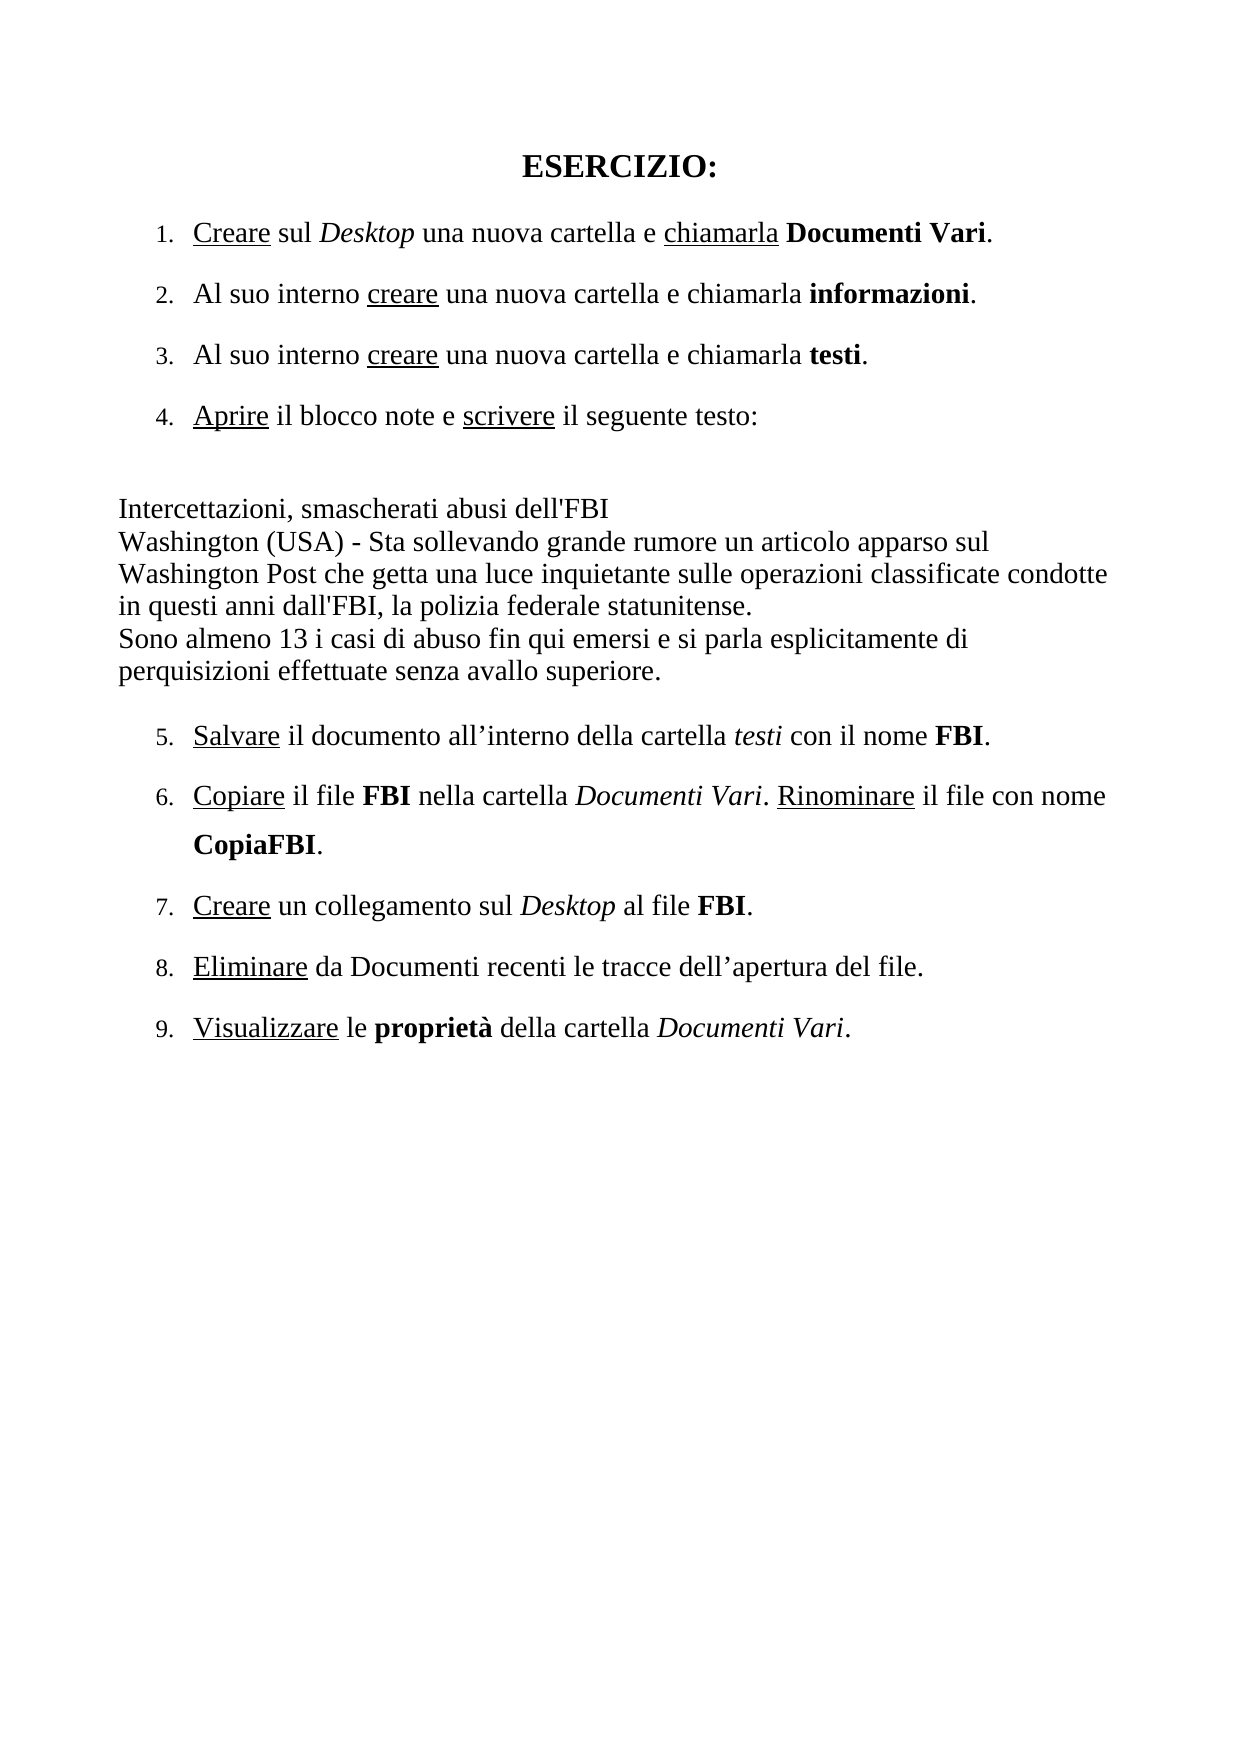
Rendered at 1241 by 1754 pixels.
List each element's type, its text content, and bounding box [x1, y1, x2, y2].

list Visualizzare le proprietà della cartella Documenti Vari. [155, 1011, 1122, 1043]
list Al suo interno creare una nuova cartella e chiamarla informazioni. [155, 278, 1122, 310]
list Eliminare da Documenti recenti le tracce dell’apertura del file. [155, 950, 1122, 982]
list Salvare il documento all’interno della cartella testi con il nome FBI. [155, 719, 1122, 751]
text Sono almeno 13 i casi di abuso fin qui emersi e si parla esplicitamente di perquisizioni effettuate senza avallo superiore. [118, 622, 1122, 687]
list Creare sul Desktop una nuova cartella e chiamarla Documenti Vari. [155, 217, 1122, 249]
list Aprire il blocco note e scrivere il seguente testo: [155, 399, 1122, 432]
list Al suo interno creare una nuova cartella e chiamarla testi. [155, 339, 1122, 371]
list Creare un collegamento sul Desktop al file FBI. [155, 889, 1122, 921]
list Copiare il file FBI nella cartella Documenti Vari. Rinominare il file con nome CopiaFBI. [155, 780, 1122, 861]
text Intercettazioni, smascherati abusi dell'FBI [118, 493, 1122, 525]
text ESERCIZIO: [118, 148, 1122, 184]
text Washington (USA) - Sta sollevando grande rumore un articolo apparso sul Washington Post che getta una luce inquietante sulle operazioni classificate condotte in questi anni dall'FBI, la polizia federale statunitense. [118, 525, 1122, 622]
